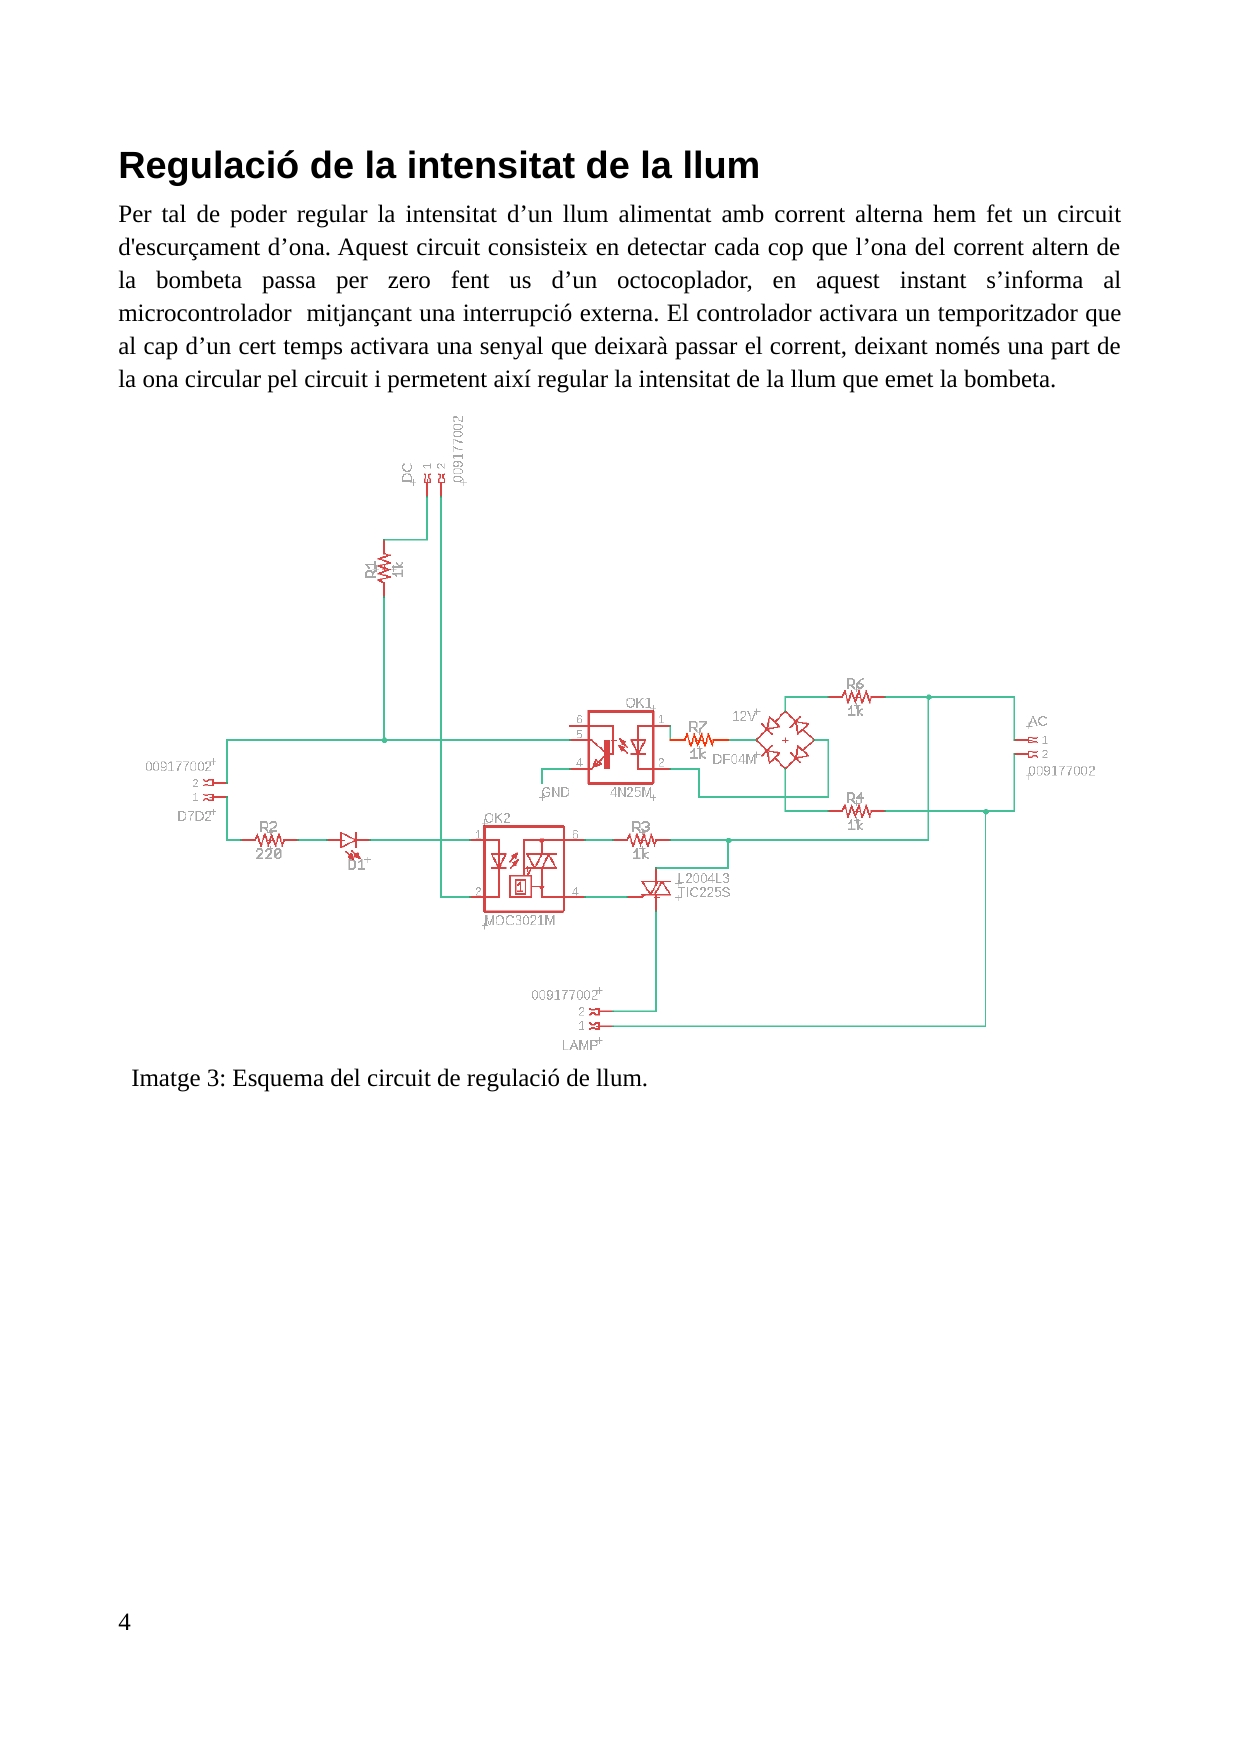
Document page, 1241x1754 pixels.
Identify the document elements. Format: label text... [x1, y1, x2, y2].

picture [138, 412, 1102, 1054]
text Per tal de poder regular la intensitat d’un llum alimentat amb corrent alterna hem fet un circuit d'escurçament d’ona. Aquest circuit consisteix en detectar cada cop que l’ona del corrent altern de la bombeta passa per zero fent us d’un octocoplador, en aquest instant s’informa al microcontrolador mitjançant una interrupció externa. El controlador activara un temporitzador que al cap d’un cert temps activara una senyal que deixarà passar el corrent, deixant només una part de la ona circular pel circuit i permetent així regular la intensitat de la llum que emet la bombeta. [118, 199, 1122, 393]
subtitle Regulació de la intensitat de la llum [118, 143, 1122, 187]
